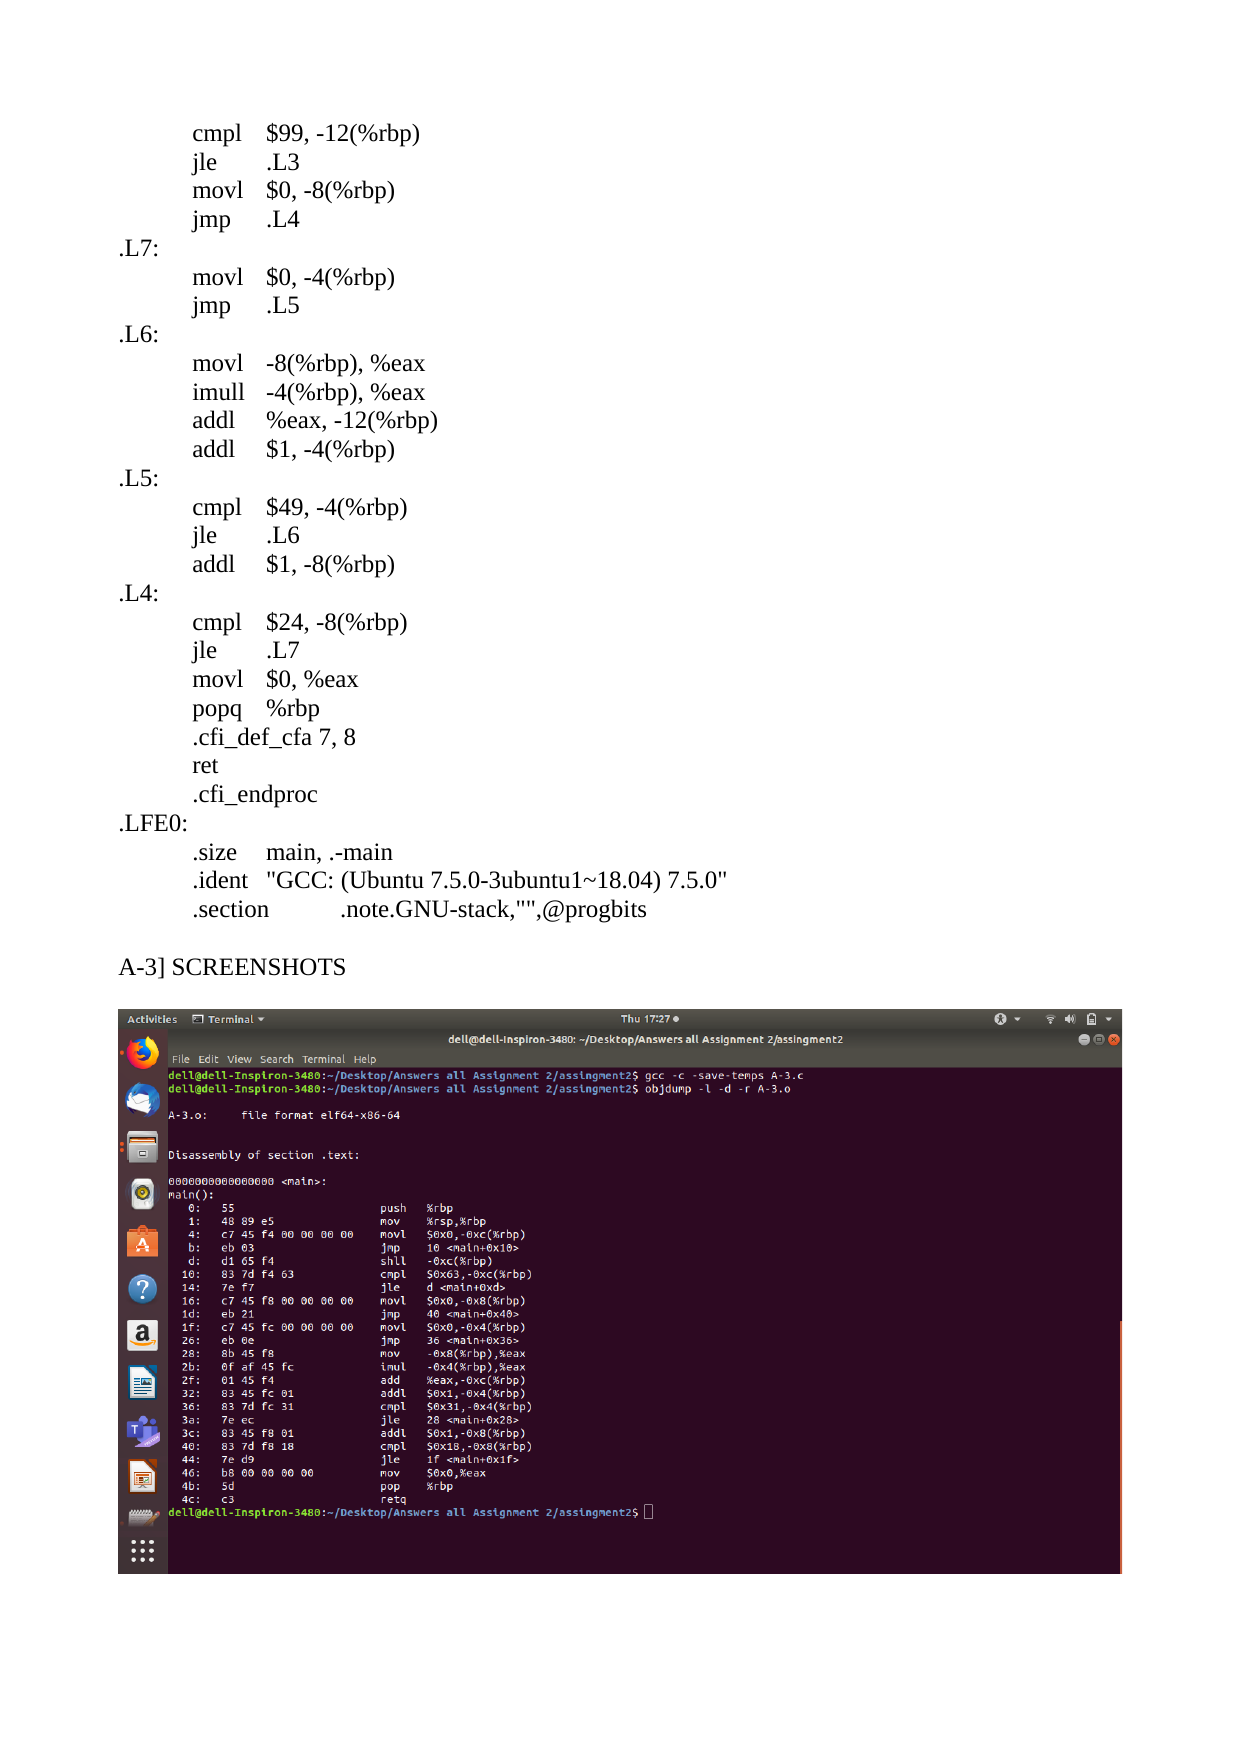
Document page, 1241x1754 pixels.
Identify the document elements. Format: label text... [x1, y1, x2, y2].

text cmpl $24, -8(%rbp) [118, 607, 1122, 636]
text addl $1, -8(%rbp) [118, 549, 1122, 578]
picture [118, 1009, 1123, 1574]
text jle .L3 [118, 147, 1122, 176]
text .cfi_def_cfa 7, 8 [118, 722, 1122, 751]
text .L5: [118, 463, 1122, 492]
text .L7: [118, 233, 1122, 262]
text jmp .L5 [118, 291, 1122, 319]
text .section .note.GNU-stack,"",@progbits [118, 894, 1122, 923]
text ret [118, 751, 1122, 779]
text A-3] SCREENSHOTS [118, 952, 1122, 981]
text movl $0, %eax [118, 664, 1122, 693]
text .LFE0: [118, 808, 1122, 837]
text jmp .L4 [118, 204, 1122, 233]
text cmpl $99, -12(%rbp) [118, 118, 1122, 147]
text .ident "GCC: (Ubuntu 7.5.0-3ubuntu1~18.04) 7.5.0" [118, 866, 1122, 894]
text jle .L7 [118, 636, 1122, 664]
text cmpl $49, -4(%rbp) [118, 492, 1122, 521]
text .L4: [118, 578, 1122, 607]
text addl %eax, -12(%rbp) [118, 406, 1122, 434]
text .L6: [118, 319, 1122, 348]
text imull -4(%rbp), %eax [118, 377, 1122, 406]
text movl $0, -8(%rbp) [118, 176, 1122, 204]
text .size main, .-main [118, 837, 1122, 866]
text movl $0, -4(%rbp) [118, 262, 1122, 291]
text jle .L6 [118, 521, 1122, 549]
text popq %rbp [118, 693, 1122, 722]
text addl $1, -4(%rbp) [118, 434, 1122, 463]
text movl -8(%rbp), %eax [118, 348, 1122, 377]
text .cfi_endproc [118, 779, 1122, 808]
